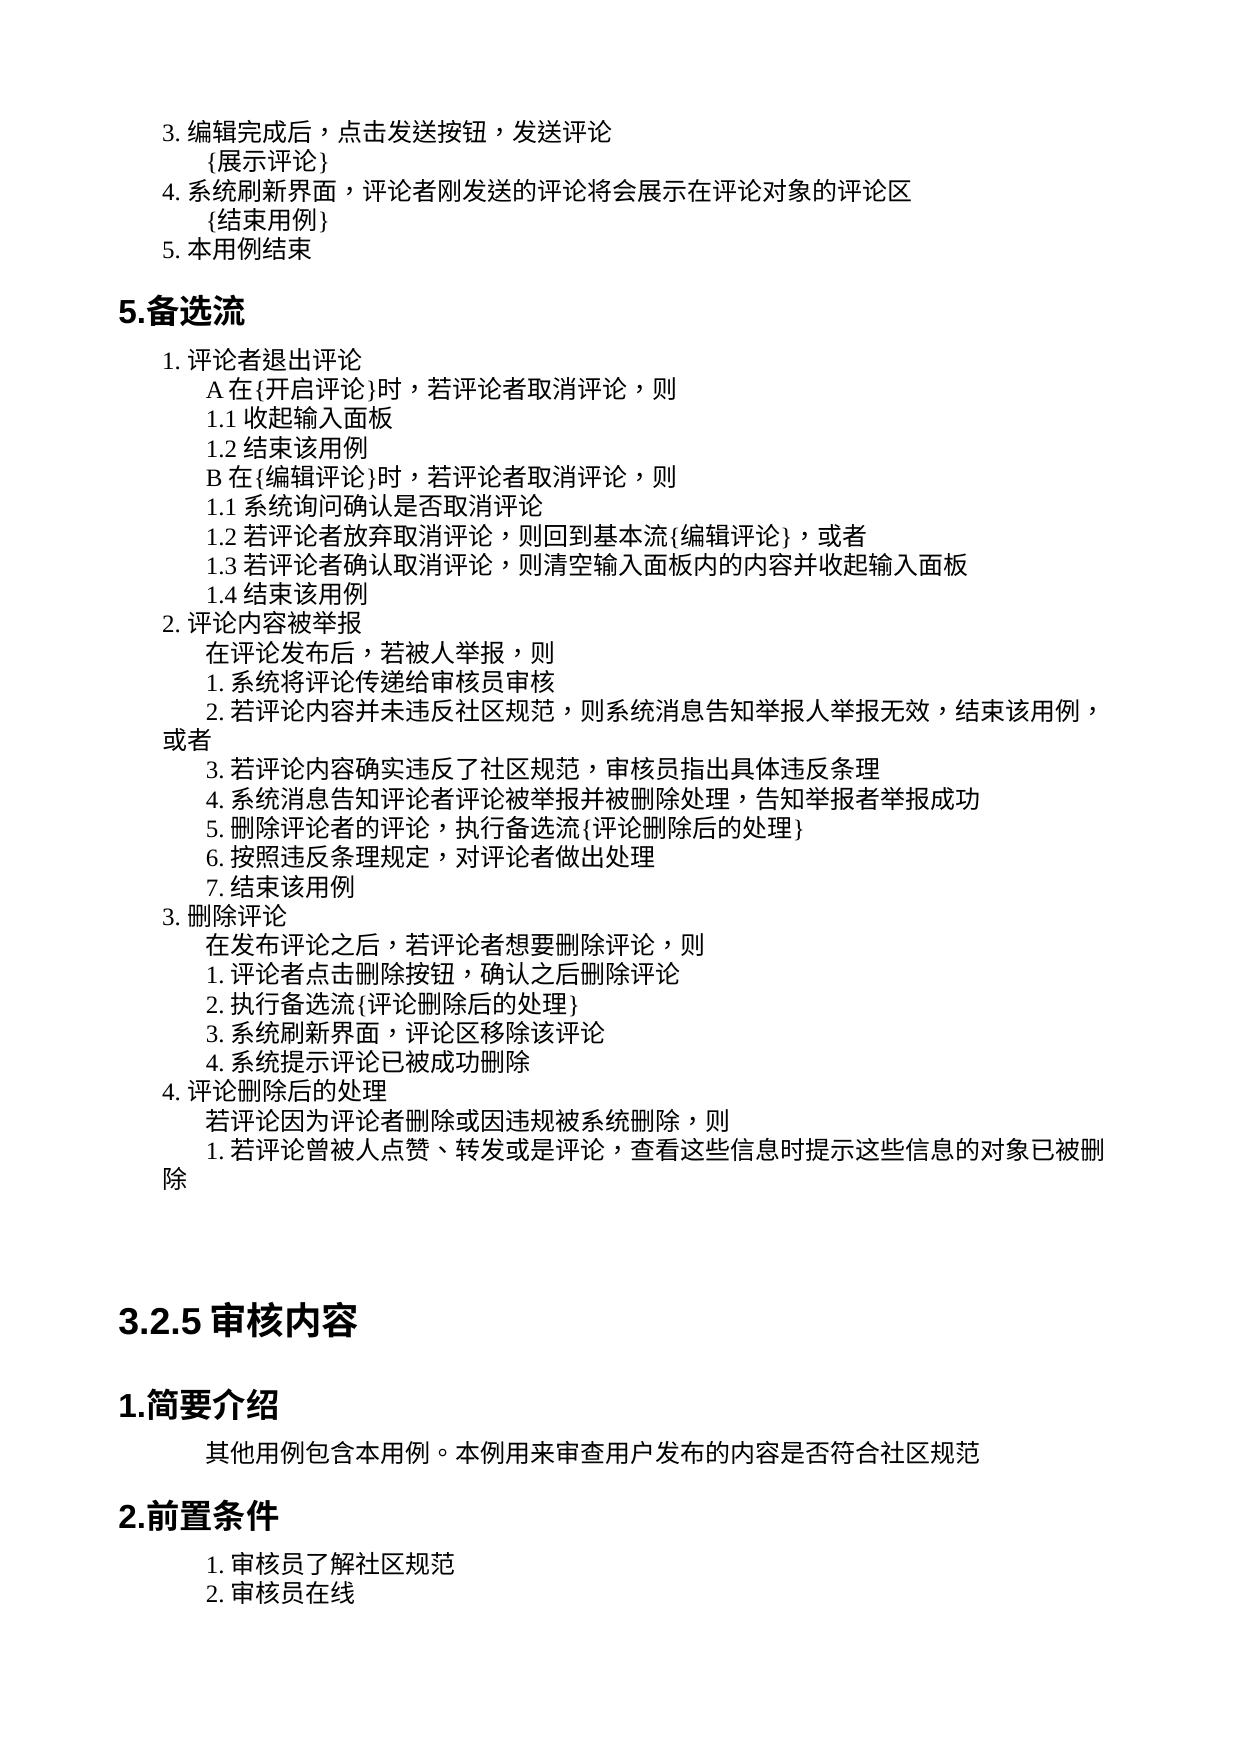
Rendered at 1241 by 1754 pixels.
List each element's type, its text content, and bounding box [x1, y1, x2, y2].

list 评论内容被举报 [118, 609, 1122, 639]
text 1.1 收起输入面板 [206, 404, 1122, 434]
subtitle 5.备选流 [118, 285, 1122, 333]
text 1.1 系统询问确认是否取消评论 [162, 492, 1122, 522]
list 若评论内容并未违反社区规范，则系统消息告知举报人举报无效，结束该用例，或者 [162, 697, 1122, 756]
text 若评论因为评论者删除或因违规被系统删除，则 [162, 1107, 1122, 1136]
list 本用例结束 [118, 235, 1122, 264]
list 系统刷新界面，评论区移除该评论 [162, 1019, 1122, 1048]
list 审核员在线 [162, 1579, 1122, 1609]
text {展示评论} [162, 147, 1122, 177]
subtitle 1.简要介绍 [118, 1379, 1122, 1427]
list 系统提示评论已被成功删除 [162, 1048, 1122, 1077]
list 评论者退出评论 [118, 346, 1122, 375]
list 删除评论 [118, 902, 1122, 931]
list 执行备选流{评论删除后的处理} [162, 990, 1122, 1019]
text 1.2 若评论者放弃取消评论，则回到基本流{编辑评论}，或者 [162, 522, 1122, 551]
text 1. 若评论曾被人点赞、转发或是评论，查看这些信息时提示这些信息的对象已被删除 [162, 1136, 1122, 1194]
text B 在{编辑评论}时，若评论者取消评论，则 [206, 463, 1122, 492]
text 1.3 若评论者确认取消评论，则清空输入面板内的内容并收起输入面板 [162, 551, 1122, 580]
list 结束该用例 [162, 873, 1122, 902]
text 在发布评论之后，若评论者想要删除评论，则 [162, 931, 1122, 960]
list 审核员了解社区规范 [162, 1550, 1122, 1579]
list 系统刷新界面，评论者刚发送的评论将会展示在评论对象的评论区 [118, 177, 1122, 206]
text 1.2 结束该用例 [206, 434, 1122, 463]
list 编辑完成后，点击发送按钮，发送评论 [118, 118, 1122, 147]
text {结束用例} [206, 206, 1122, 235]
list 评论者点击删除按钮，确认之后删除评论 [162, 960, 1122, 990]
list 按照违反条理规定，对评论者做出处理 [162, 843, 1122, 873]
text 其他用例包含本用例。本例用来审查用户发布的内容是否符合社区规范 [162, 1439, 1122, 1469]
list 若评论内容确实违反了社区规范，审核员指出具体违反条理 [162, 756, 1122, 785]
subtitle 3.2.5审核内容 [118, 1291, 1122, 1345]
text 4. 评论删除后的处理 [118, 1077, 1122, 1107]
list 系统将评论传递给审核员审核 [162, 668, 1122, 697]
list 系统消息告知评论者评论被举报并被删除处理，告知举报者举报成功 [162, 785, 1122, 814]
list 删除评论者的评论，执行备选流{评论删除后的处理} [162, 814, 1122, 843]
subtitle 2.前置条件 [118, 1489, 1122, 1538]
text 在评论发布后，若被人举报，则 [162, 639, 1122, 668]
text A 在{开启评论}时，若评论者取消评论，则 [162, 375, 1122, 404]
text 1.4 结束该用例 [162, 580, 1122, 609]
